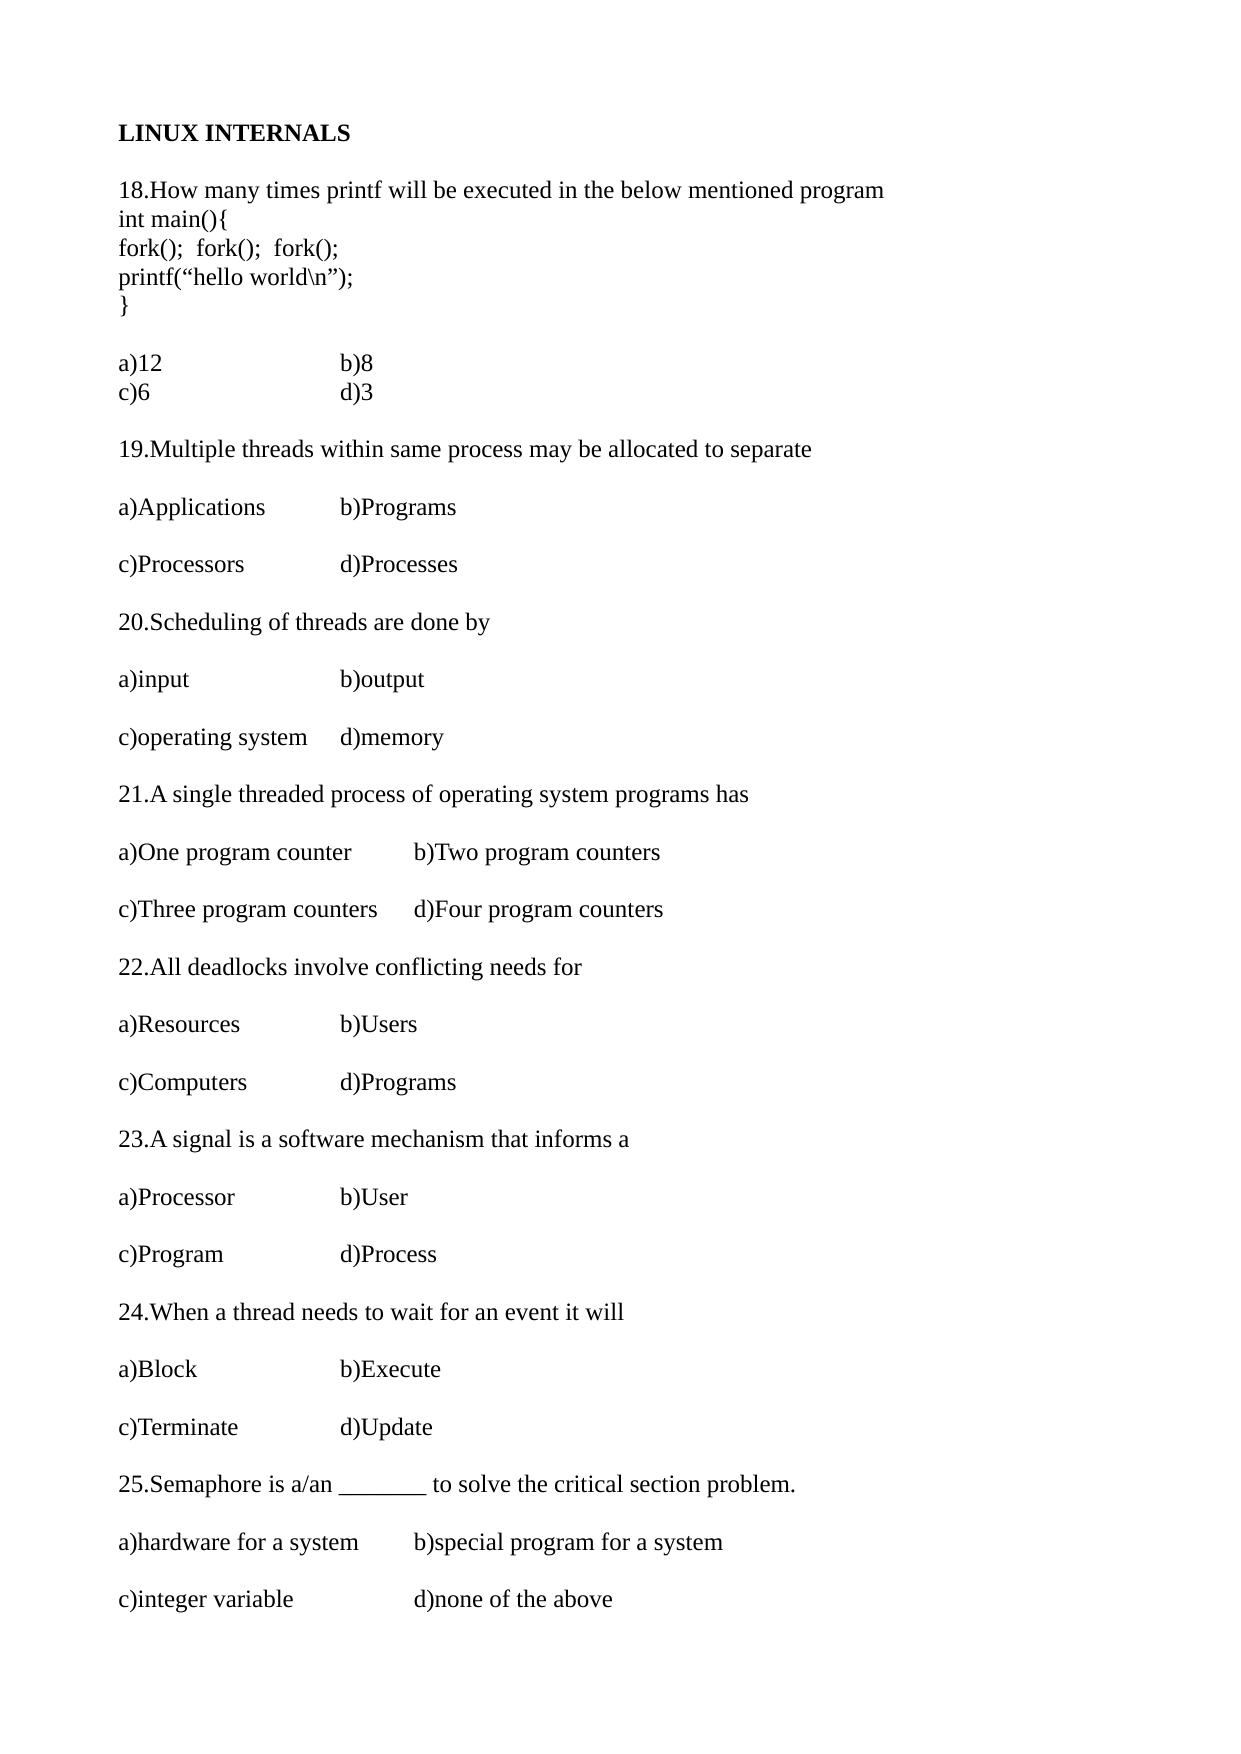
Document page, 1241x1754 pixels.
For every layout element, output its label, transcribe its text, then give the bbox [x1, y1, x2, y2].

text a)hardware for a system b)special program for a system [118, 1527, 1122, 1556]
text 19.Multiple threads within same process may be allocated to separate [118, 434, 1122, 463]
text a)One program counter b)Two program counters [118, 837, 1122, 866]
text a)Resources b)Users [118, 1009, 1122, 1038]
text c)6 d)3 [118, 377, 1122, 406]
text a)12 b)8 [118, 348, 1122, 377]
text 20.Scheduling of threads are done by [118, 607, 1122, 636]
text c)operating system d)memory [118, 722, 1122, 751]
text c)integer variable d)none of the above [118, 1584, 1122, 1613]
text LINUX INTERNALS [118, 118, 1122, 147]
text 22.All deadlocks involve conflicting needs for [118, 952, 1122, 981]
text 25.Semaphore is a/an _______ to solve the critical section problem. [118, 1469, 1122, 1498]
text 18.How many times printf will be executed in the below mentioned program [118, 176, 1122, 204]
text a)Applications b)Programs [118, 492, 1122, 521]
text fork(); fork(); fork(); [118, 233, 1122, 262]
text a)Processor b)User [118, 1182, 1122, 1211]
text 23.A signal is a software mechanism that informs a [118, 1124, 1122, 1153]
text int main(){ [118, 204, 1122, 233]
text a)input b)output [118, 664, 1122, 693]
text a)Block b)Execute [118, 1354, 1122, 1383]
text 21.A single threaded process of operating system programs has [118, 779, 1122, 808]
text printf(“hello world\n”); [118, 262, 1122, 291]
text c)Three program counters d)Four program counters [118, 894, 1122, 923]
text c)Computers d)Programs [118, 1067, 1122, 1096]
text 24.When a thread needs to wait for an event it will [118, 1297, 1122, 1326]
text c)Program d)Process [118, 1239, 1122, 1268]
text c)Processors d)Processes [118, 549, 1122, 578]
text c)Terminate d)Update [118, 1412, 1122, 1441]
text } [118, 291, 1122, 319]
